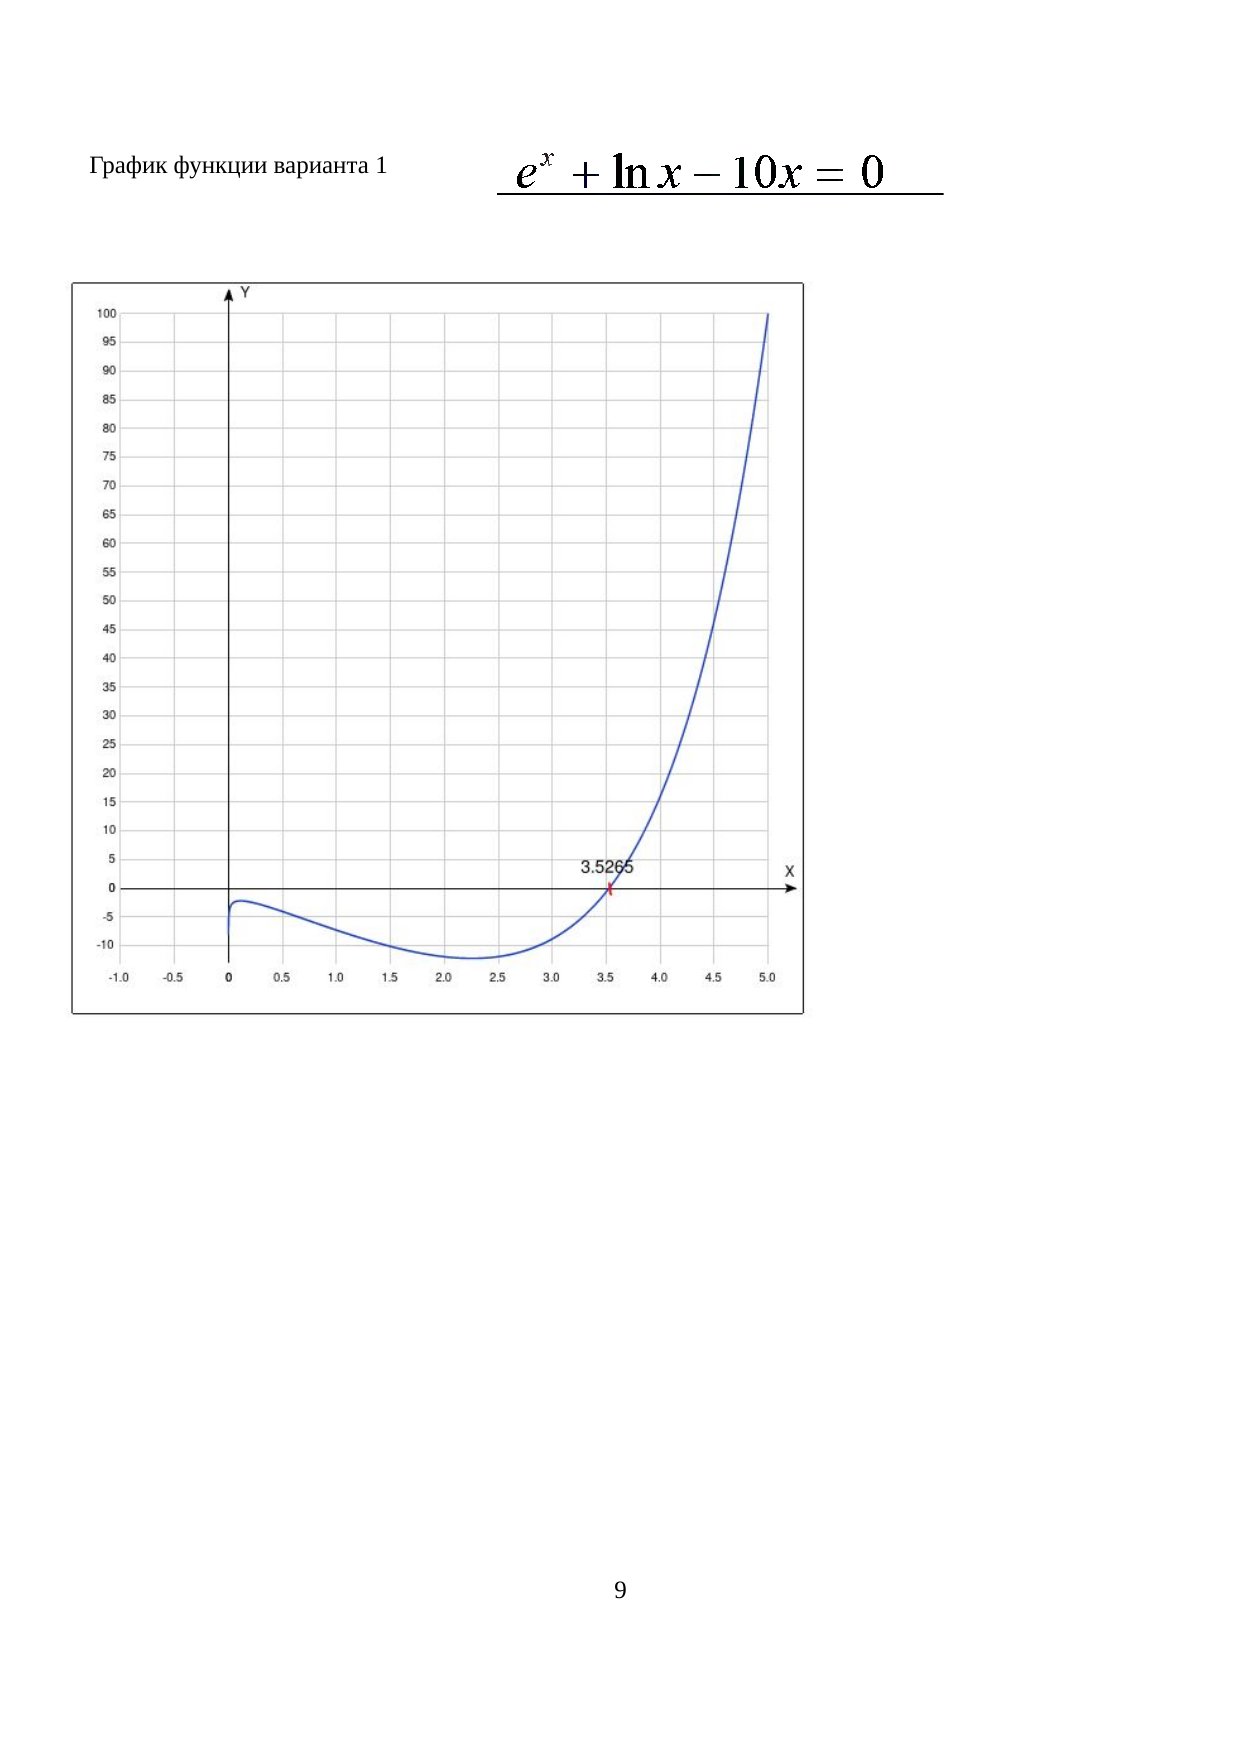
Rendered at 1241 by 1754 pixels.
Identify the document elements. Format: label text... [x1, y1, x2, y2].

text График функции варианта 1 [89, 150, 497, 179]
picture [497, 141, 944, 195]
text [944, 150, 1152, 179]
picture [45, 261, 818, 1041]
